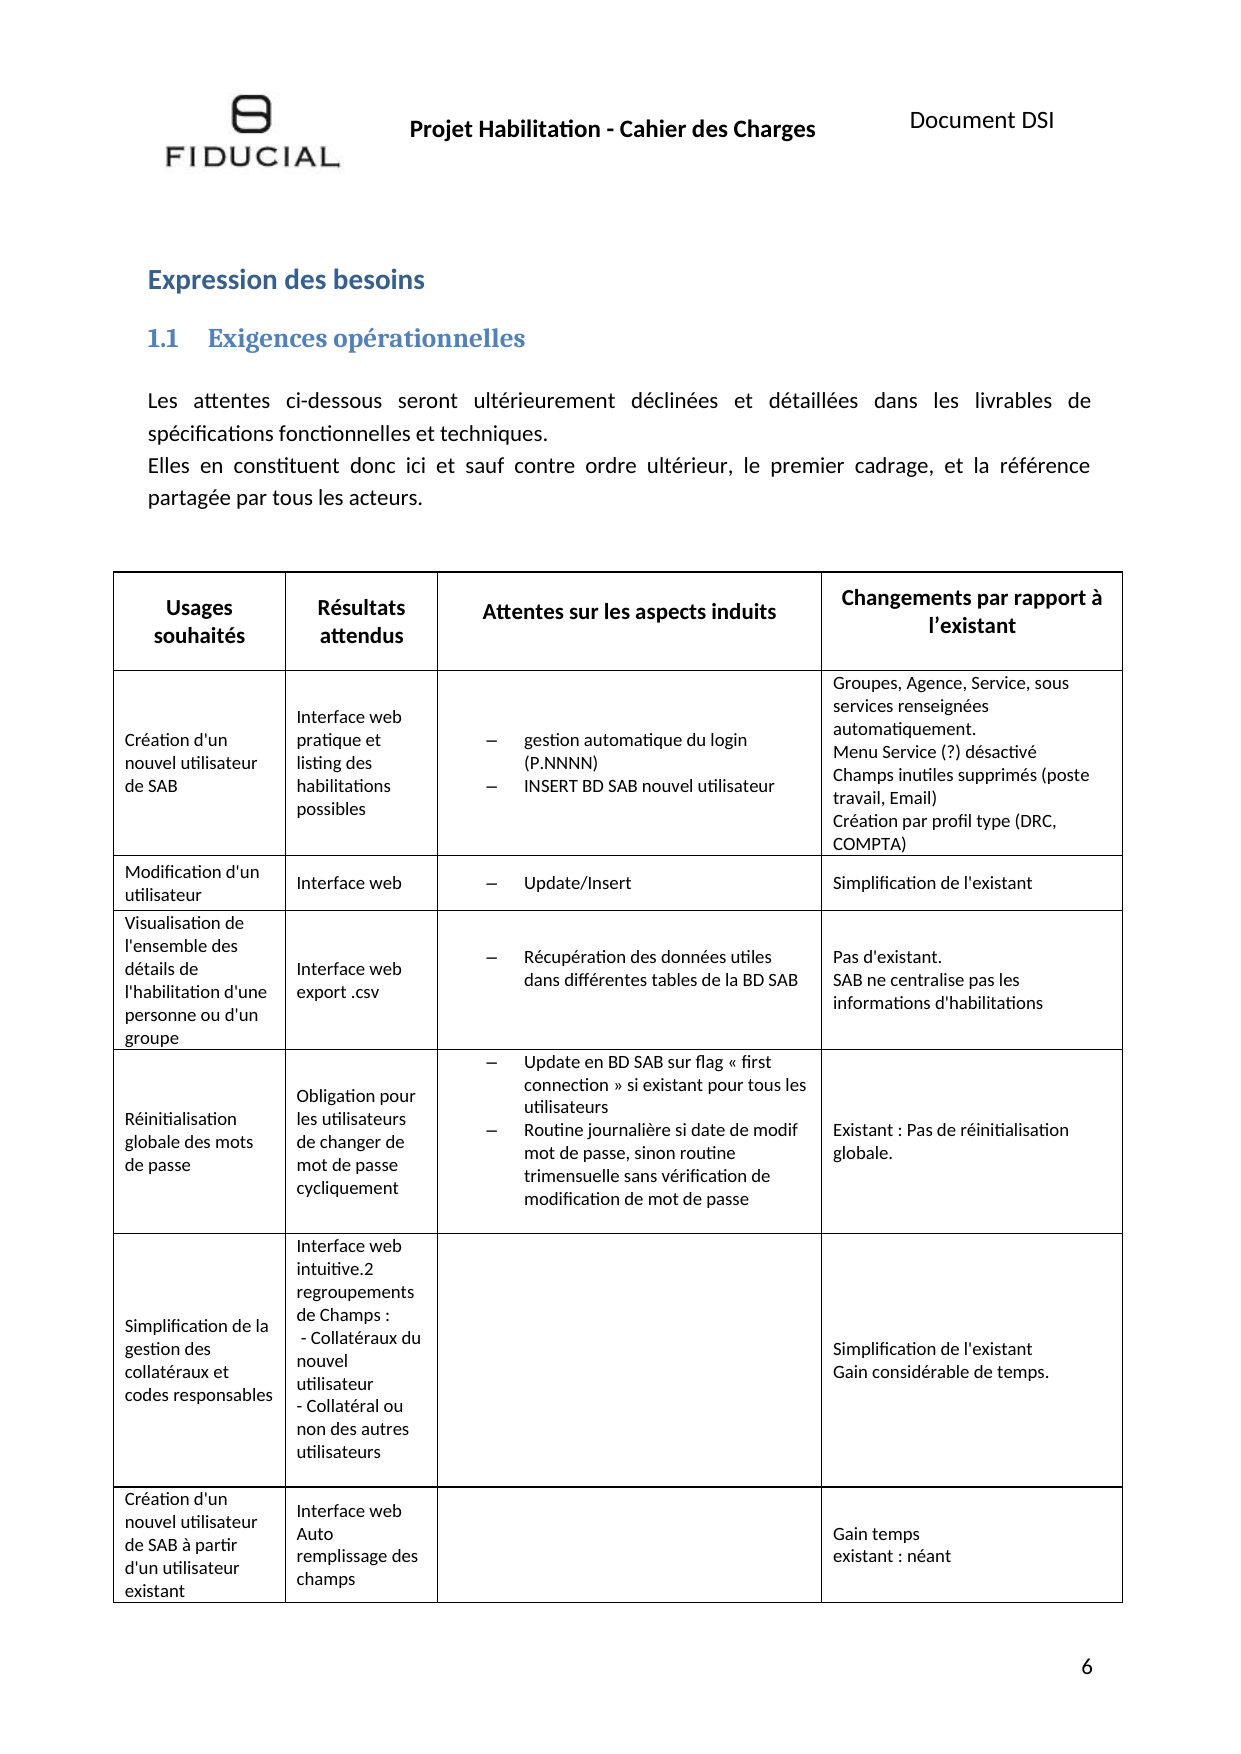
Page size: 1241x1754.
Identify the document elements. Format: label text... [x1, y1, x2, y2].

table_cell Interface web intuitive.2 regroupements de Champs : - Collatéraux du nouvel utilisateur - Collatéral ou non des autres utilisateurs [286, 1234, 437, 1486]
table_cell Interface web [286, 856, 437, 910]
table_cell Gain temps existant : néant [822, 1488, 1122, 1602]
table_cell gestion automatique du login (P.NNNN) INSERT BD SAB nouvel utilisateur [438, 671, 821, 855]
text Elles en constituent donc ici et sauf contre ordre ultérieur, le premier cadrage, et la référence partagée par tous les acteurs. [148, 451, 1093, 511]
table_header Usages souhaités [114, 573, 285, 670]
table_cell Visualisation de l'ensemble des détails de l'habilitation d'une personne ou d'un groupe [114, 911, 285, 1049]
table_cell Interface web Auto remplissage des champs [286, 1488, 437, 1602]
table_cell Interface web pratique et listing des habilitations possibles [286, 671, 437, 855]
table_cell Modification d'un utilisateur [114, 856, 285, 910]
table_cell Simplification de l'existant Gain considérable de temps. [822, 1234, 1122, 1486]
table_cell [438, 1488, 821, 1602]
table_cell Simplification de l'existant [822, 856, 1122, 910]
table_cell Existant : Pas de réinitialisation globale. [822, 1050, 1122, 1233]
table_cell Réinitialisation globale des mots de passe [114, 1050, 285, 1233]
table_header Résultats attendus [286, 573, 437, 670]
table_cell Interface web export .csv [286, 911, 437, 1049]
table_cell Pas d'existant. SAB ne centralise pas les informations d'habilitations [822, 911, 1122, 1049]
table_cell Création d'un nouvel utilisateur de SAB à partir d'un utilisateur existant [114, 1488, 285, 1602]
subtitle Exigences opérationnelles [148, 323, 1093, 354]
table_cell [438, 1234, 821, 1486]
table_cell Update en BD SAB sur flag « first connection » si existant pour tous les utilisateurs Routine journalière si date de modif mot de passe, sinon routine trimensuelle sans vérification de modification de mot de passe [438, 1050, 821, 1233]
table_header Attentes sur les aspects induits [438, 573, 821, 670]
table_cell Récupération des données utiles dans différentes tables de la BD SAB [438, 911, 821, 1049]
picture [164, 82, 345, 174]
table_cell Groupes, Agence, Service, sous services renseignées automatiquement. Menu Service (?) désactivé Champs inutiles supprimés (poste travail, Email) Création par profil type (DRC, COMPTA) [822, 671, 1122, 855]
table_cell Simplification de la gestion des collatéraux et codes responsables [114, 1234, 285, 1486]
text Les attentes ci-dessous seront ultérieurement déclinées et détaillées dans les livrables de spécifications fonctionnelles et techniques. [148, 387, 1093, 447]
table_cell Obligation pour les utilisateurs de changer de mot de passe cycliquement [286, 1050, 437, 1233]
table_cell Update/Insert [438, 856, 821, 910]
subtitle Expression des besoins [148, 261, 1093, 297]
table_header Changements par rapport à l’existant [822, 573, 1122, 670]
table_cell Création d'un nouvel utilisateur de SAB [114, 671, 285, 855]
